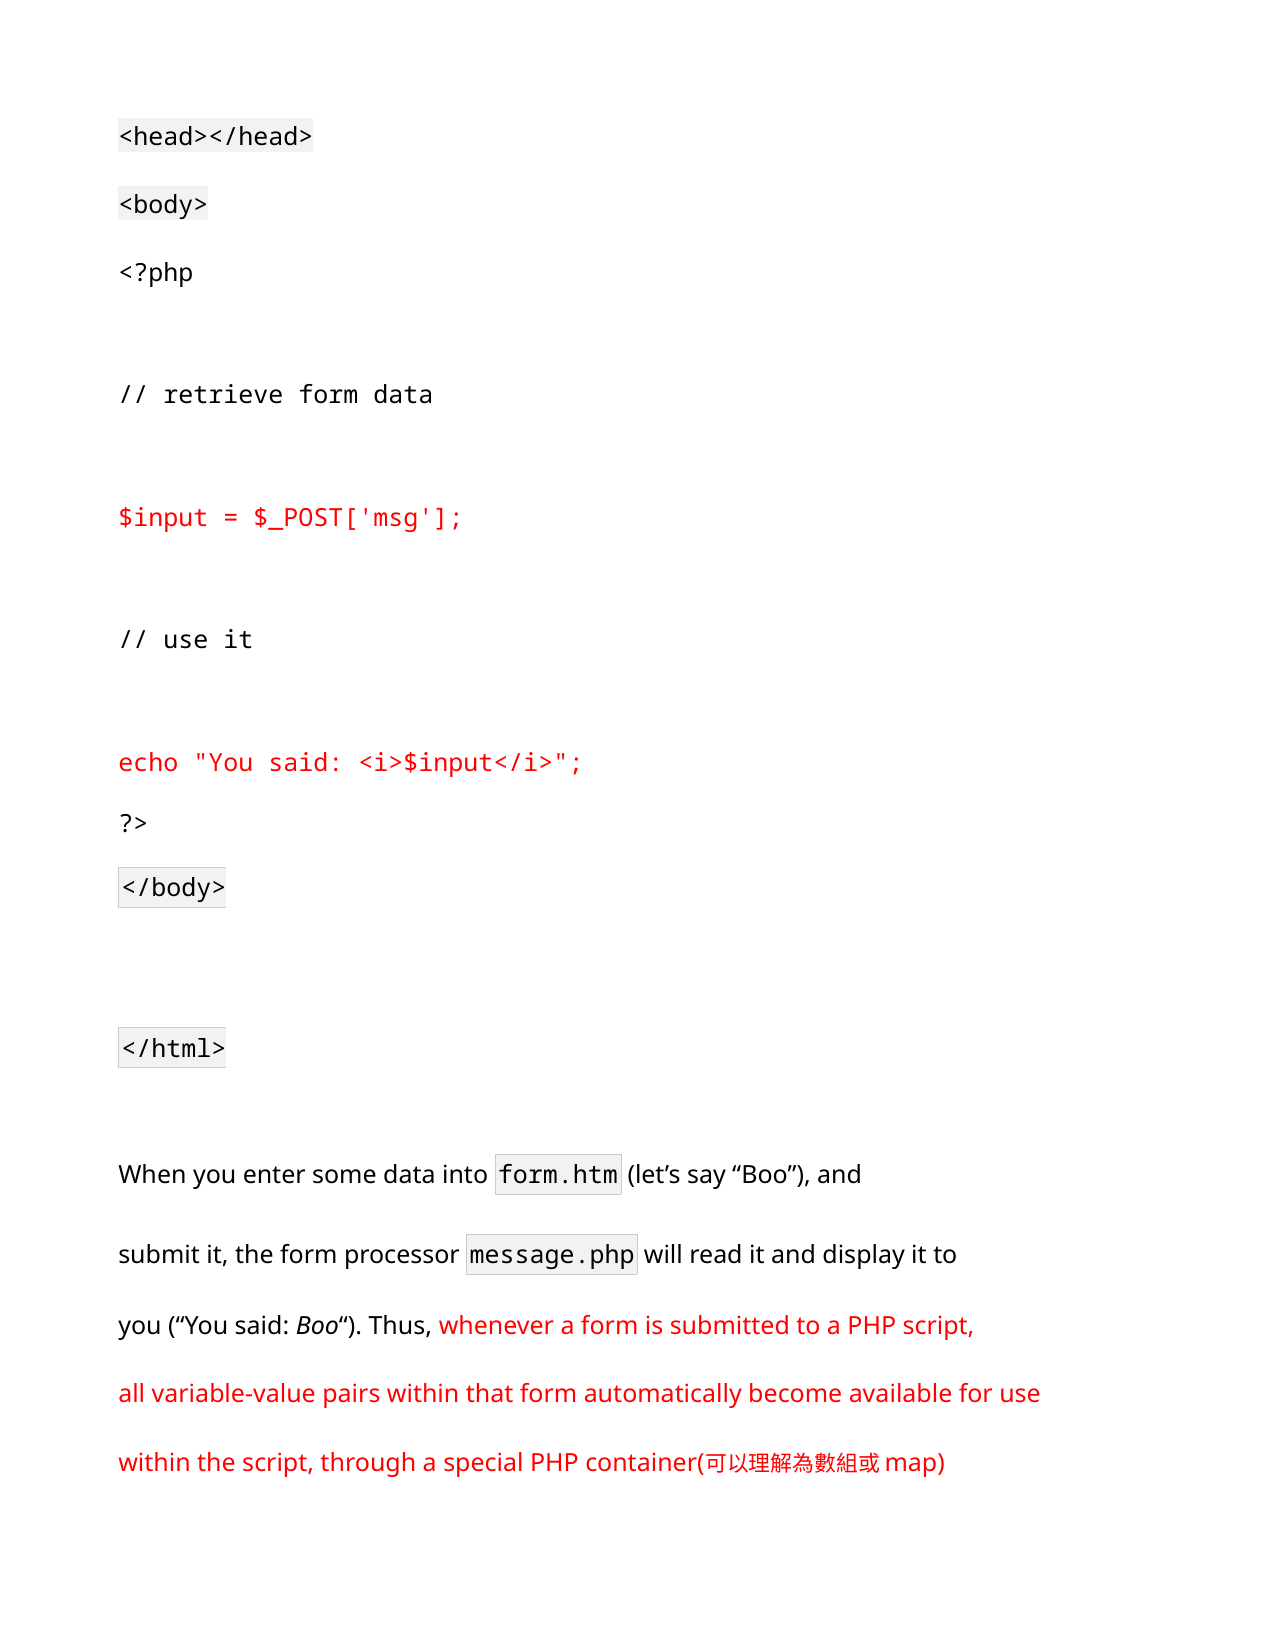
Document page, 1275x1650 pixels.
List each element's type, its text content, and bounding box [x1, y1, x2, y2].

text <head></head> <body> [118, 118, 1157, 220]
text <?php // retrieve form data $input = $_POST['msg']; // use it echo "You said: <i>$input</i>"; [118, 254, 1157, 778]
text When you enter some data into form.htm (let’s say “Boo”), and submit it, the form processor message.php will read it and display it to you (“You said: Boo“). Thus, whenever a form is submitted to a PHP script, all variable-value pairs within that form automatically become available for use within the script, through a special PHP container(可以理解為數組或map) [118, 1154, 1157, 1478]
text </body> </html> [118, 867, 1157, 1125]
text ?> [118, 806, 1157, 840]
